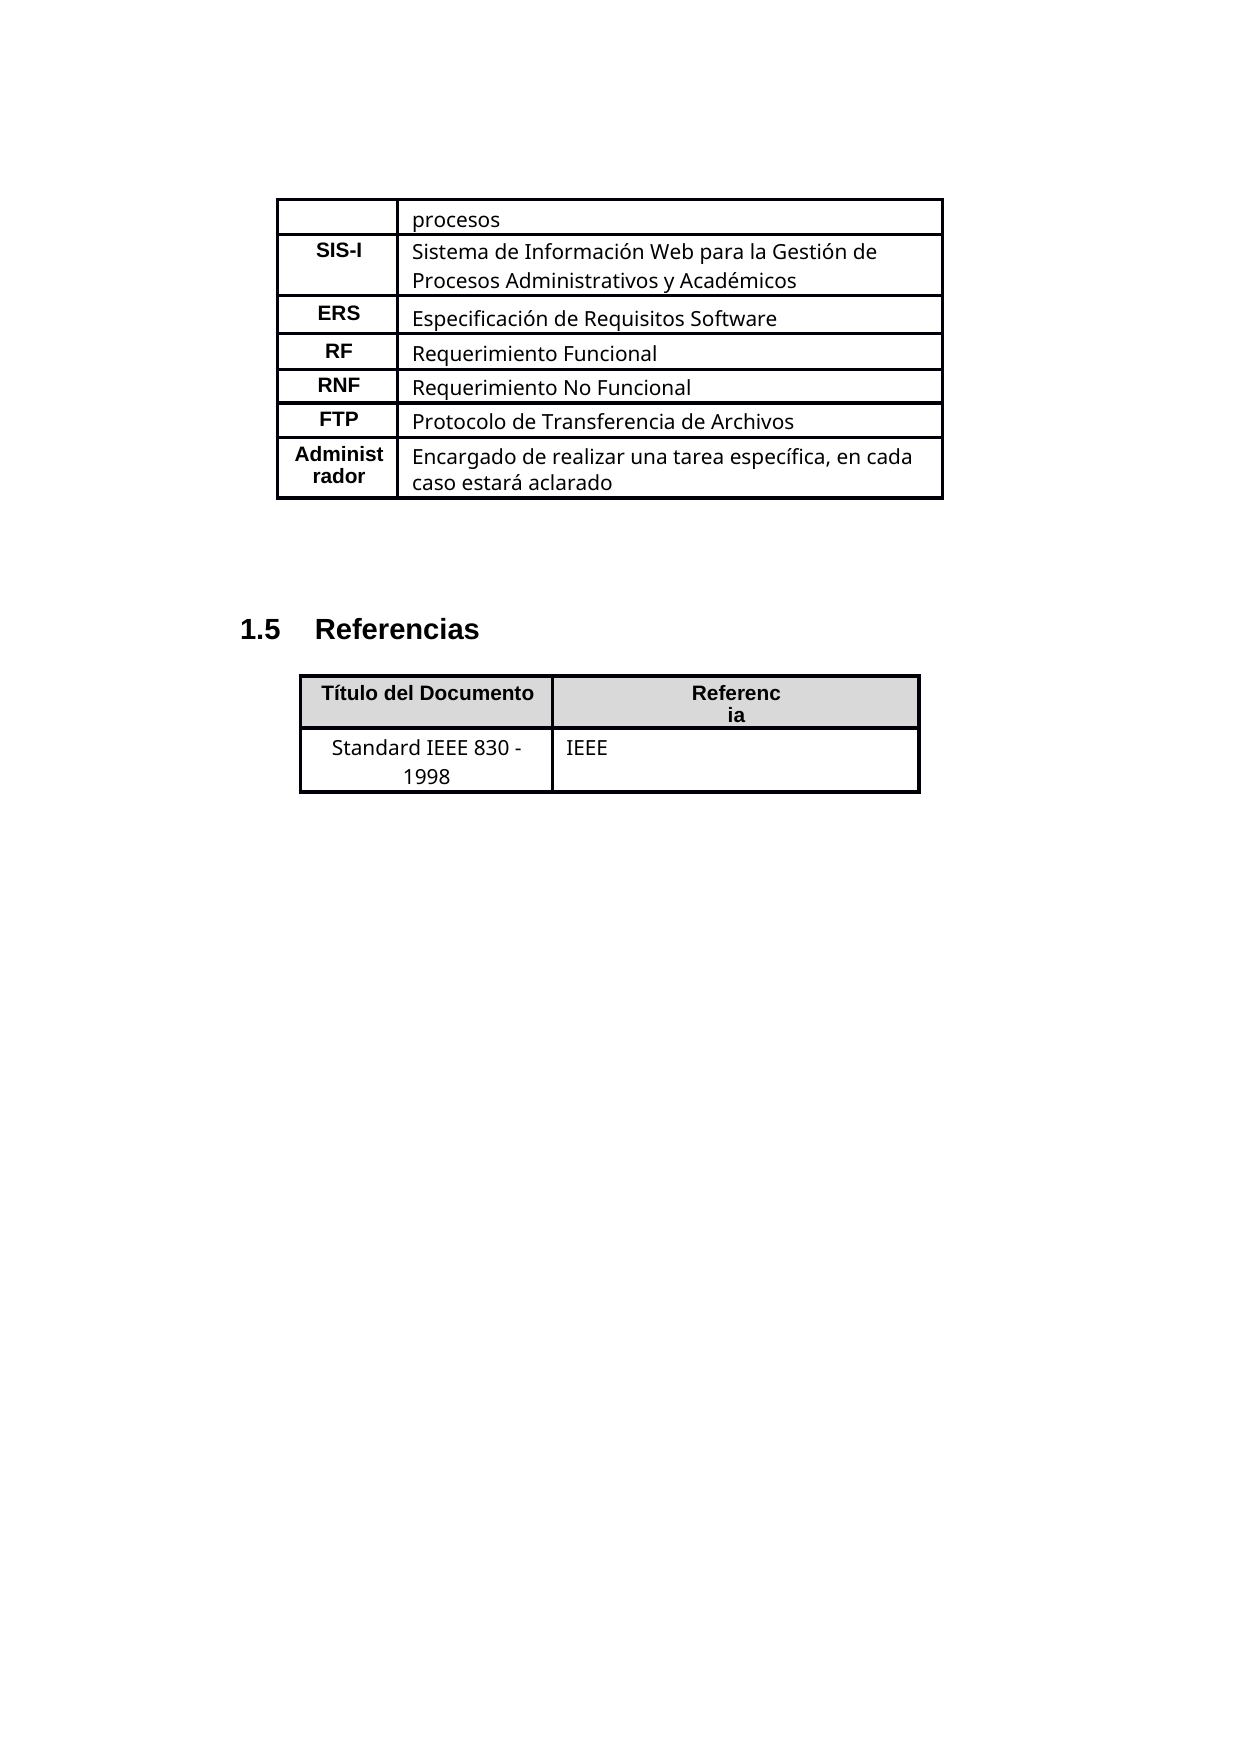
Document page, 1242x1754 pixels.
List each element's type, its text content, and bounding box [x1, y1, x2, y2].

table_cell Requerimiento No Funcional [399, 371, 941, 401]
table_cell FTP [279, 405, 396, 436]
table_cell Especificación de Requisitos Software [399, 297, 941, 332]
subtitle Referencias [240, 612, 1094, 646]
table_cell ERS [279, 297, 396, 332]
table_cell IEEE [554, 730, 917, 790]
table_cell procesos [399, 201, 941, 233]
table_cell Protocolo de Transferencia de Archivos [399, 405, 941, 436]
table_cell RF [279, 335, 396, 368]
table_cell Sistema de Información Web para la Gestión de Procesos Administrativos y Académicos [399, 236, 941, 294]
table_cell SIS-I [279, 236, 396, 294]
table_cell Encargado de realizar una tarea específica, en cada caso estará aclarado [399, 439, 941, 496]
table_cell Standard IEEE 830 - 1998 [302, 730, 551, 790]
table_cell RNF [279, 371, 396, 401]
table_cell [279, 201, 396, 233]
table_header Título del Documento [302, 678, 551, 726]
table_cell Administrador [279, 439, 396, 496]
table_header Referencia [554, 678, 917, 726]
table_cell Requerimiento Funcional [399, 335, 941, 368]
